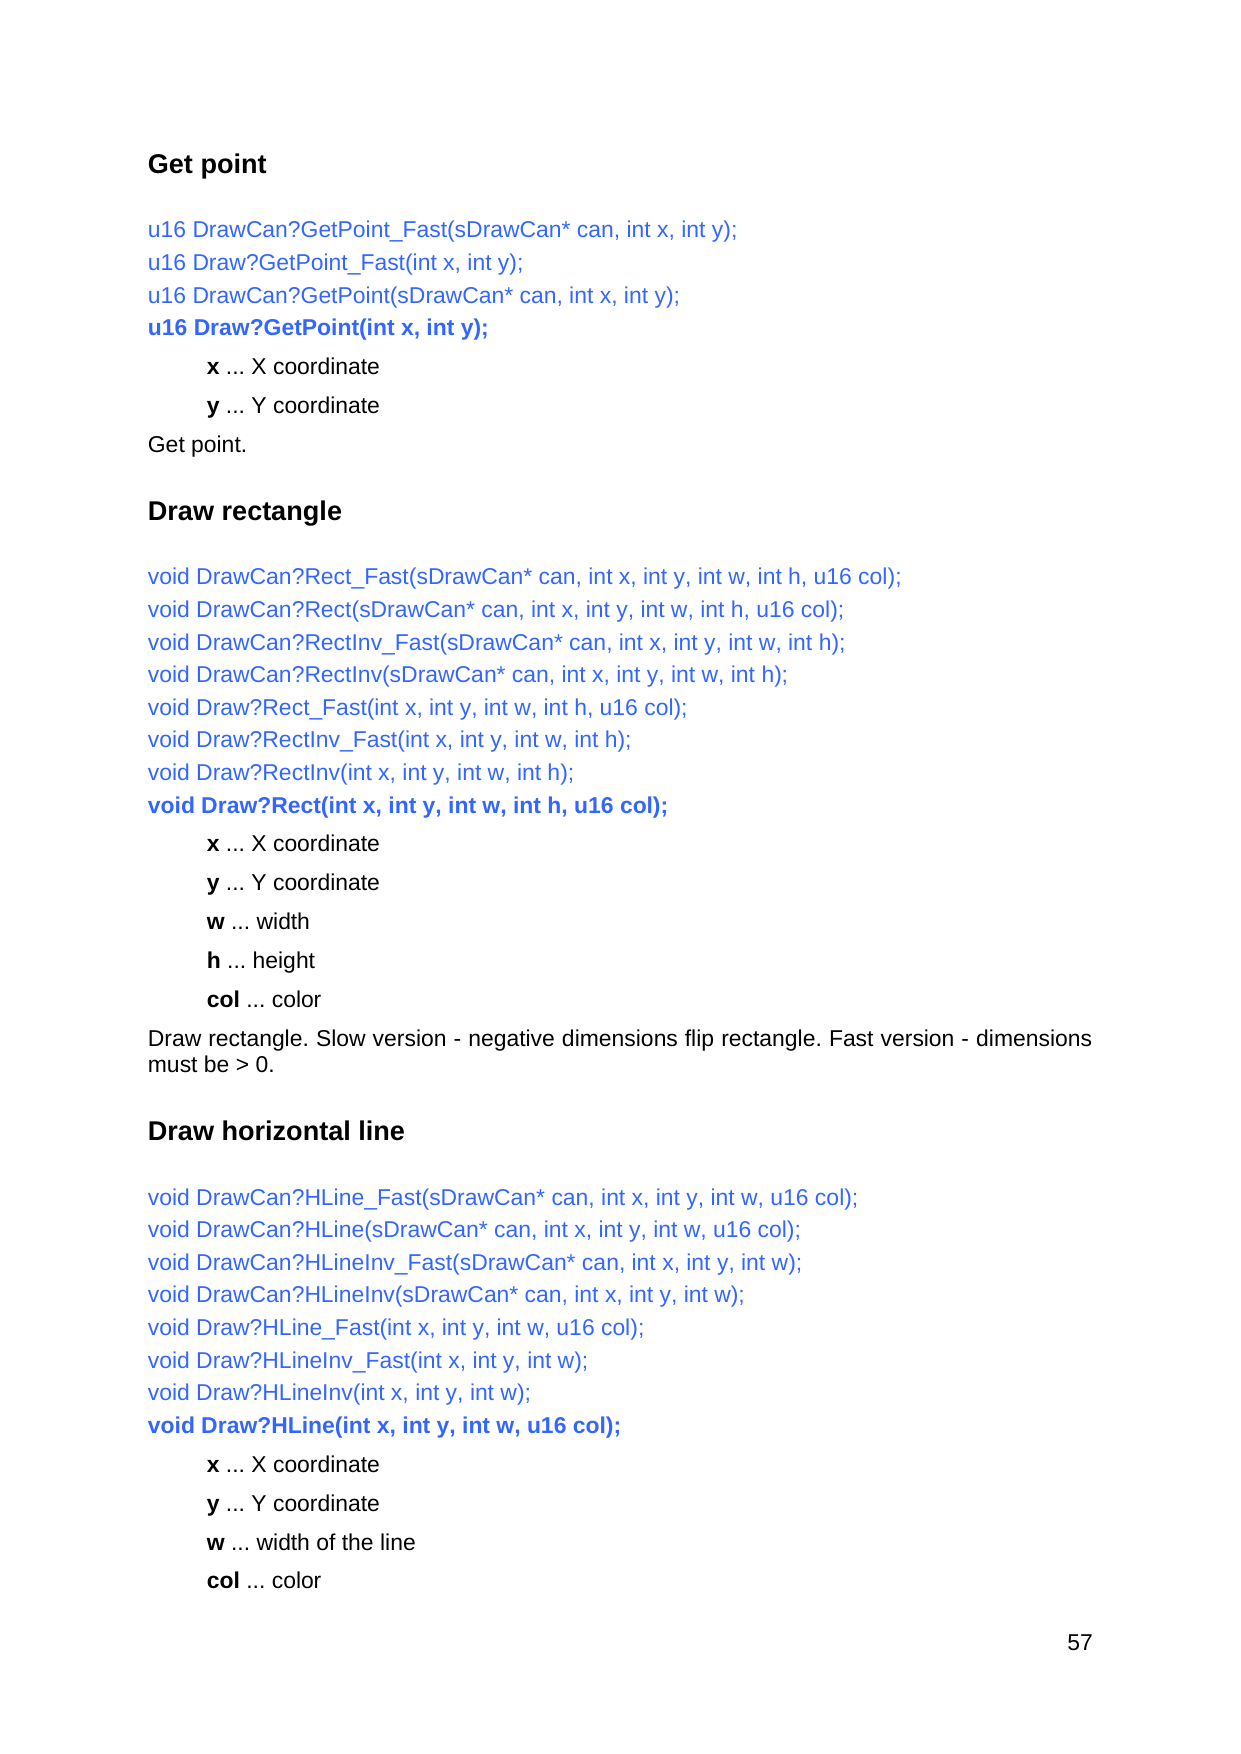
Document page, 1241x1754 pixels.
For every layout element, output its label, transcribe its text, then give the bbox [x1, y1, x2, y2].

text x ... X coordinate [148, 1451, 1093, 1477]
text u16 DrawCan?GetPoint(sDrawCan* can, int x, int y); [148, 282, 1093, 308]
text h ... height [148, 947, 1093, 973]
text w ... width [148, 908, 1093, 934]
text x ... X coordinate [148, 830, 1093, 857]
subtitle Draw horizontal line [148, 1115, 1093, 1146]
subtitle Draw rectangle [148, 494, 1093, 526]
text void Draw?HLineInv(int x, int y, int w); [148, 1379, 1093, 1406]
text col ... color [148, 986, 1093, 1012]
text y ... Y coordinate [148, 392, 1093, 418]
text y ... Y coordinate [148, 1489, 1093, 1516]
text void Draw?HLine_Fast(int x, int y, int w, u16 col); [148, 1314, 1093, 1340]
text void DrawCan?Rect(sDrawCan* can, int x, int y, int w, int h, u16 col); [148, 596, 1093, 622]
text y ... Y coordinate [148, 869, 1093, 896]
text void Draw?HLineInv_Fast(int x, int y, int w); [148, 1347, 1093, 1373]
text void Draw?HLine(int x, int y, int w, u16 col); [148, 1412, 1093, 1438]
text void DrawCan?Rect_Fast(sDrawCan* can, int x, int y, int w, int h, u16 col); [148, 563, 1093, 590]
text u16 Draw?GetPoint_Fast(int x, int y); [148, 249, 1093, 275]
text void DrawCan?HLineInv_Fast(sDrawCan* can, int x, int y, int w); [148, 1249, 1093, 1275]
text void Draw?Rect_Fast(int x, int y, int w, int h, u16 col); [148, 694, 1093, 720]
text Draw rectangle. Slow version - negative dimensions flip rectangle. Fast version - dimensions must be > 0. [148, 1025, 1093, 1077]
text void Draw?RectInv_Fast(int x, int y, int w, int h); [148, 726, 1093, 753]
text x ... X coordinate [148, 353, 1093, 379]
text void DrawCan?RectInv(sDrawCan* can, int x, int y, int w, int h); [148, 661, 1093, 687]
text w ... width of the line [148, 1528, 1093, 1555]
text Get point. [148, 431, 1093, 457]
text void DrawCan?HLineInv(sDrawCan* can, int x, int y, int w); [148, 1281, 1093, 1308]
text void DrawCan?RectInv_Fast(sDrawCan* can, int x, int y, int w, int h); [148, 628, 1093, 655]
text void Draw?RectInv(int x, int y, int w, int h); [148, 759, 1093, 785]
text col ... color [148, 1567, 1093, 1594]
text void DrawCan?HLine_Fast(sDrawCan* can, int x, int y, int w, u16 col); [148, 1184, 1093, 1210]
text u16 DrawCan?GetPoint_Fast(sDrawCan* can, int x, int y); [148, 216, 1093, 243]
text void DrawCan?HLine(sDrawCan* can, int x, int y, int w, u16 col); [148, 1216, 1093, 1243]
subtitle Get point [148, 148, 1093, 179]
text void Draw?Rect(int x, int y, int w, int h, u16 col); [148, 792, 1093, 818]
text u16 Draw?GetPoint(int x, int y); [148, 314, 1093, 341]
